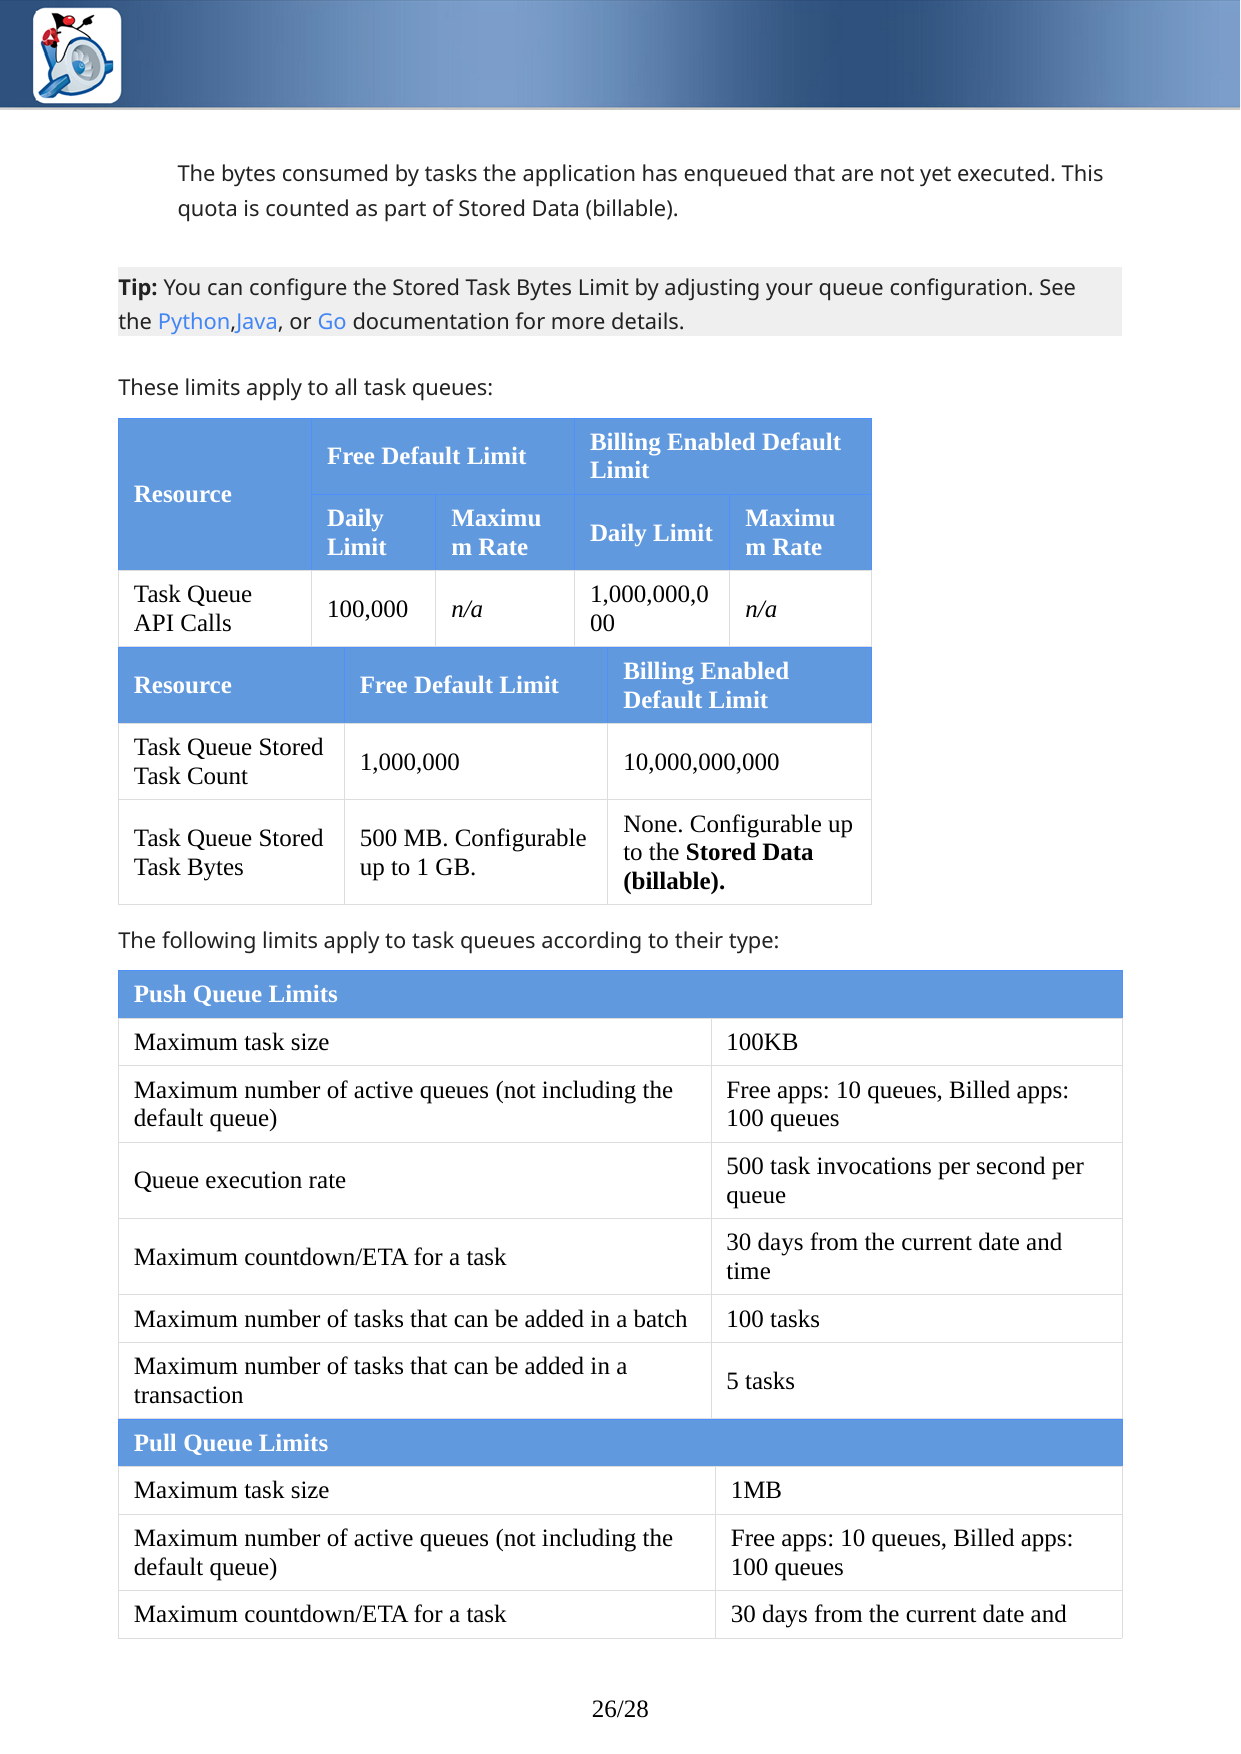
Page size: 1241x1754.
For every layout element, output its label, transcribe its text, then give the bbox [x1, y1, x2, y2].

table_header Push Queue Limits [119, 971, 1122, 1018]
table_header Resource [119, 419, 311, 570]
text Tip: You can configure the Stored Task Bytes Limit by adjusting your queue configuration. See the Python,Java, or Go documentation for more details. [118, 267, 1122, 336]
table_header Free Default Limit [345, 648, 607, 723]
table_cell Maximum number of active queues (not including the default queue) [119, 1515, 715, 1590]
table_cell 1,000,000 [345, 724, 607, 799]
table_cell 500 task invocations per second per queue [712, 1143, 1122, 1218]
table_cell n/a [730, 571, 871, 646]
table_cell Maximum countdown/ETA for a task [119, 1219, 711, 1294]
table_header Free Default Limit [312, 419, 574, 494]
text These limits apply to all task queues: [118, 367, 1122, 402]
picture [0, 0, 1241, 110]
table_cell Task Queue Stored Task Count [119, 724, 344, 799]
table_header Billing Enabled Default Limit [575, 419, 871, 494]
table_cell Maximum countdown/ETA for a task [119, 1591, 715, 1638]
table_cell 1MB [716, 1467, 1122, 1514]
table_header Pull Queue Limits [119, 1420, 1122, 1466]
table_cell Maximum number of tasks that can be added in a transaction [119, 1343, 711, 1418]
table_cell n/a [436, 571, 574, 646]
table_cell Maximum Rate [436, 495, 574, 570]
table_cell None. Configurable up to the Stored Data (billable). [608, 800, 871, 904]
table_cell Free apps: 10 queues, Billed apps: 100 queues [712, 1066, 1122, 1142]
table_cell Free apps: 10 queues, Billed apps: 100 queues [716, 1515, 1122, 1590]
table_cell 30 days from the current date and [716, 1591, 1122, 1638]
table_cell Task Queue Stored Task Bytes [119, 800, 344, 904]
table_cell Maximum task size [119, 1019, 711, 1065]
table_cell Maximum number of active queues (not including the default queue) [119, 1066, 711, 1142]
table_header Billing Enabled Default Limit [608, 648, 871, 723]
text The following limits apply to task queues according to their type: [118, 920, 1122, 954]
table_cell Maximum number of tasks that can be added in a batch [119, 1295, 711, 1342]
table_cell Maximum task size [119, 1467, 715, 1514]
table_cell 100 tasks [712, 1295, 1122, 1342]
table_cell 1,000,000,000 [575, 571, 729, 646]
table_cell 30 days from the current date and time [712, 1219, 1122, 1294]
table_header Resource [119, 648, 344, 723]
table_cell 500 MB. Configurable up to 1 GB. [345, 800, 607, 904]
table_cell 100KB [712, 1019, 1122, 1065]
table_cell Daily Limit [575, 495, 729, 570]
table_cell 5 tasks [712, 1343, 1122, 1418]
table_cell Task Queue API Calls [119, 571, 311, 646]
table_cell Maximum Rate [730, 495, 871, 570]
table_cell 10,000,000,000 [608, 724, 871, 799]
list The bytes consumed by tasks the application has enqueued that are not yet executed. This quota is counted as part of Stored Data (billable). [177, 153, 1122, 222]
table_cell Daily Limit [312, 495, 435, 570]
table_cell 100,000 [312, 571, 435, 646]
table_cell Queue execution rate [119, 1143, 711, 1218]
